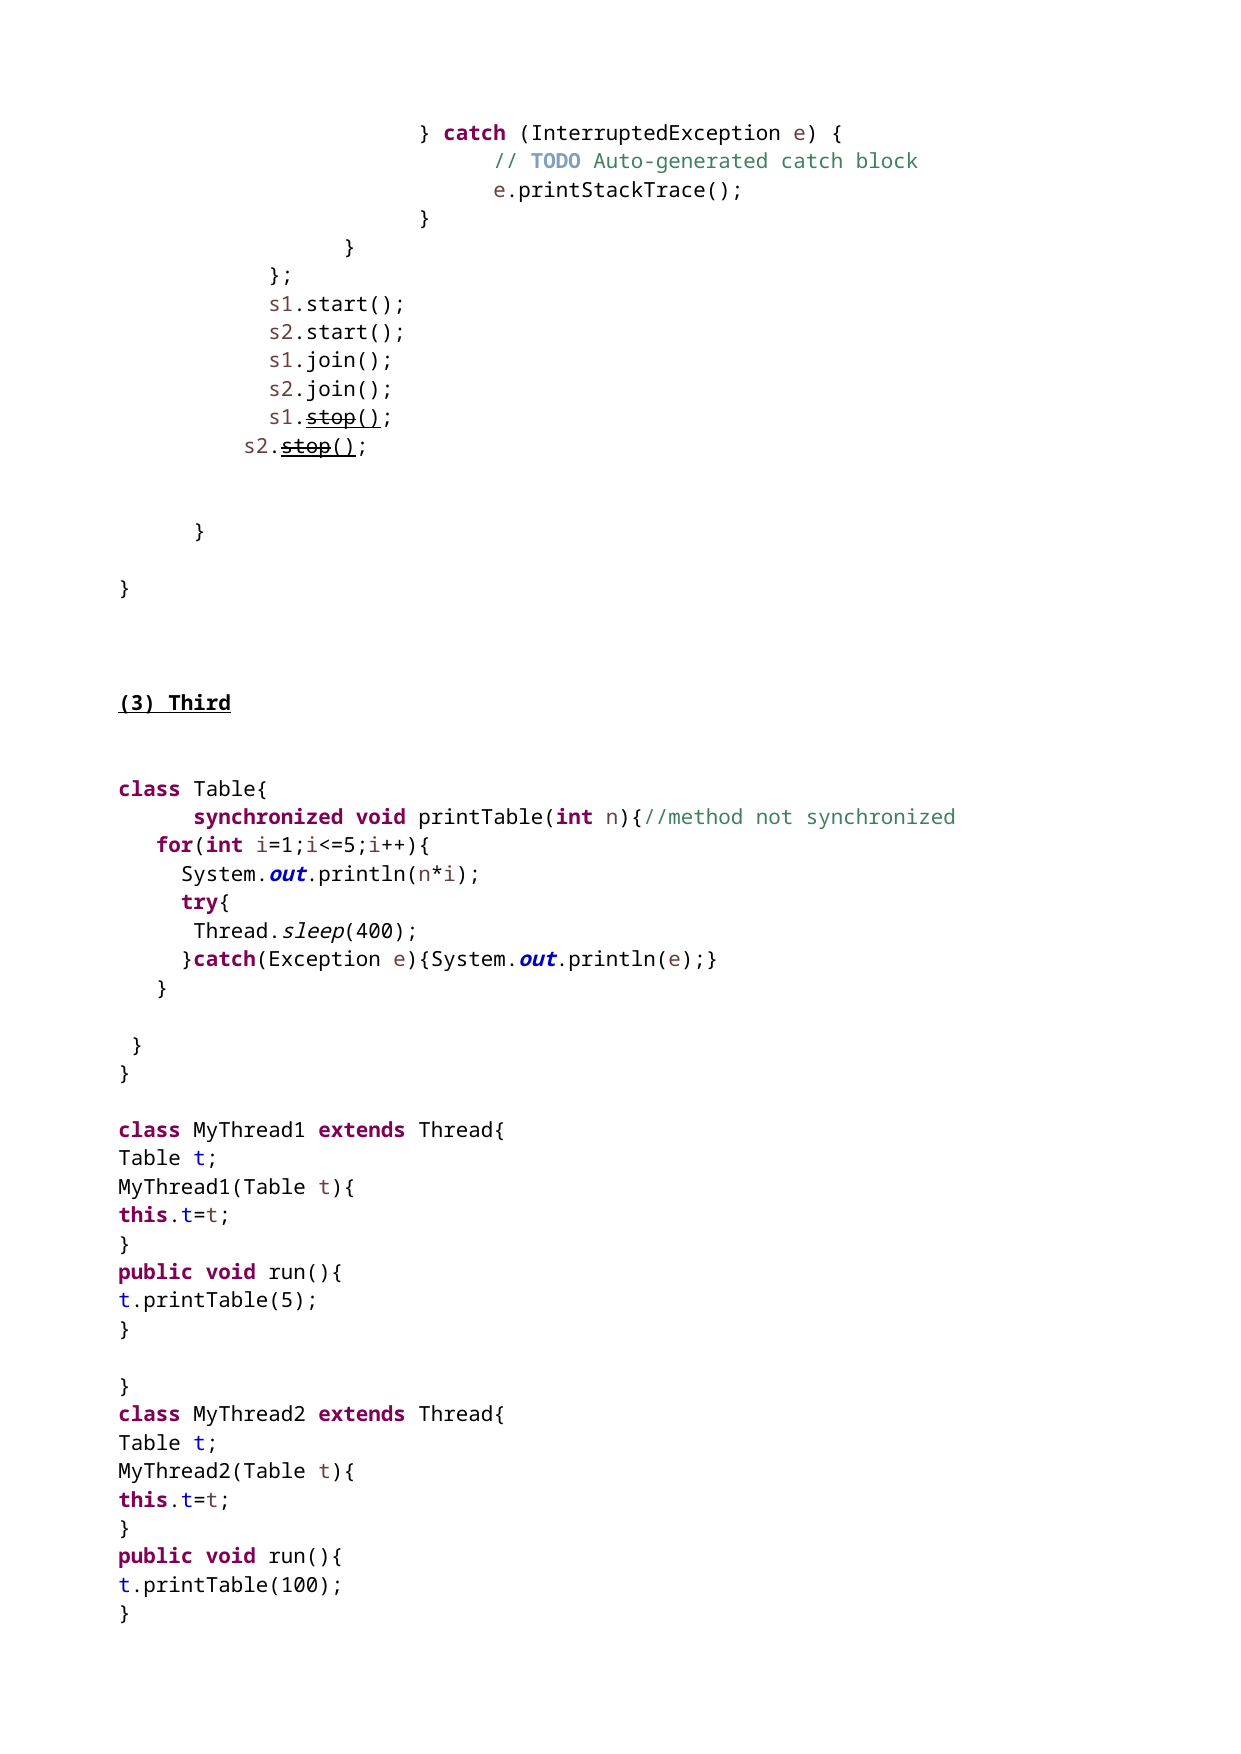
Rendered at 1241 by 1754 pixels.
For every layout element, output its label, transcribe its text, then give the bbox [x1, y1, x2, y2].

text } catch (InterruptedException e) { [118, 118, 1122, 147]
text } [118, 203, 1122, 232]
text class Table{ [118, 774, 1122, 802]
text Table t; [118, 1143, 1122, 1172]
text } [118, 1598, 1122, 1627]
text } [118, 1058, 1122, 1087]
text s1.start(); [118, 289, 1122, 317]
text } [118, 573, 1122, 602]
text s2.start(); [118, 317, 1122, 346]
text } [118, 1513, 1122, 1542]
text s1.join(); [118, 346, 1122, 374]
text }; [118, 260, 1122, 289]
text s1.stop(); [118, 402, 1122, 431]
text e.printStackTrace(); [118, 175, 1122, 203]
text // TODO Auto-generated catch block [118, 147, 1122, 175]
text }catch(Exception e){System.out.println(e);} [118, 944, 1122, 973]
text } [118, 1030, 1122, 1058]
text } [118, 1314, 1122, 1342]
text s2.stop(); [118, 431, 1122, 459]
text try{ [118, 887, 1122, 916]
text t.printTable(5); [118, 1286, 1122, 1314]
text } [118, 973, 1122, 1001]
text System.out.println(n*i); [118, 859, 1122, 887]
text } [118, 232, 1122, 260]
text } [118, 516, 1122, 545]
text this.t=t; [118, 1200, 1122, 1229]
text (3) Third [118, 688, 1122, 716]
text Table t; [118, 1428, 1122, 1456]
text } [118, 1371, 1122, 1399]
text class MyThread1 extends Thread{ [118, 1115, 1122, 1143]
text MyThread1(Table t){ [118, 1172, 1122, 1200]
text class MyThread2 extends Thread{ [118, 1399, 1122, 1428]
text synchronized void printTable(int n){//method not synchronized [118, 802, 1122, 831]
text } [118, 1229, 1122, 1257]
text t.printTable(100); [118, 1570, 1122, 1598]
text Thread.sleep(400); [118, 916, 1122, 944]
text public void run(){ [118, 1542, 1122, 1570]
text this.t=t; [118, 1485, 1122, 1513]
text for(int i=1;i<=5;i++){ [118, 831, 1122, 859]
text MyThread2(Table t){ [118, 1456, 1122, 1485]
text s2.join(); [118, 374, 1122, 402]
text public void run(){ [118, 1257, 1122, 1286]
